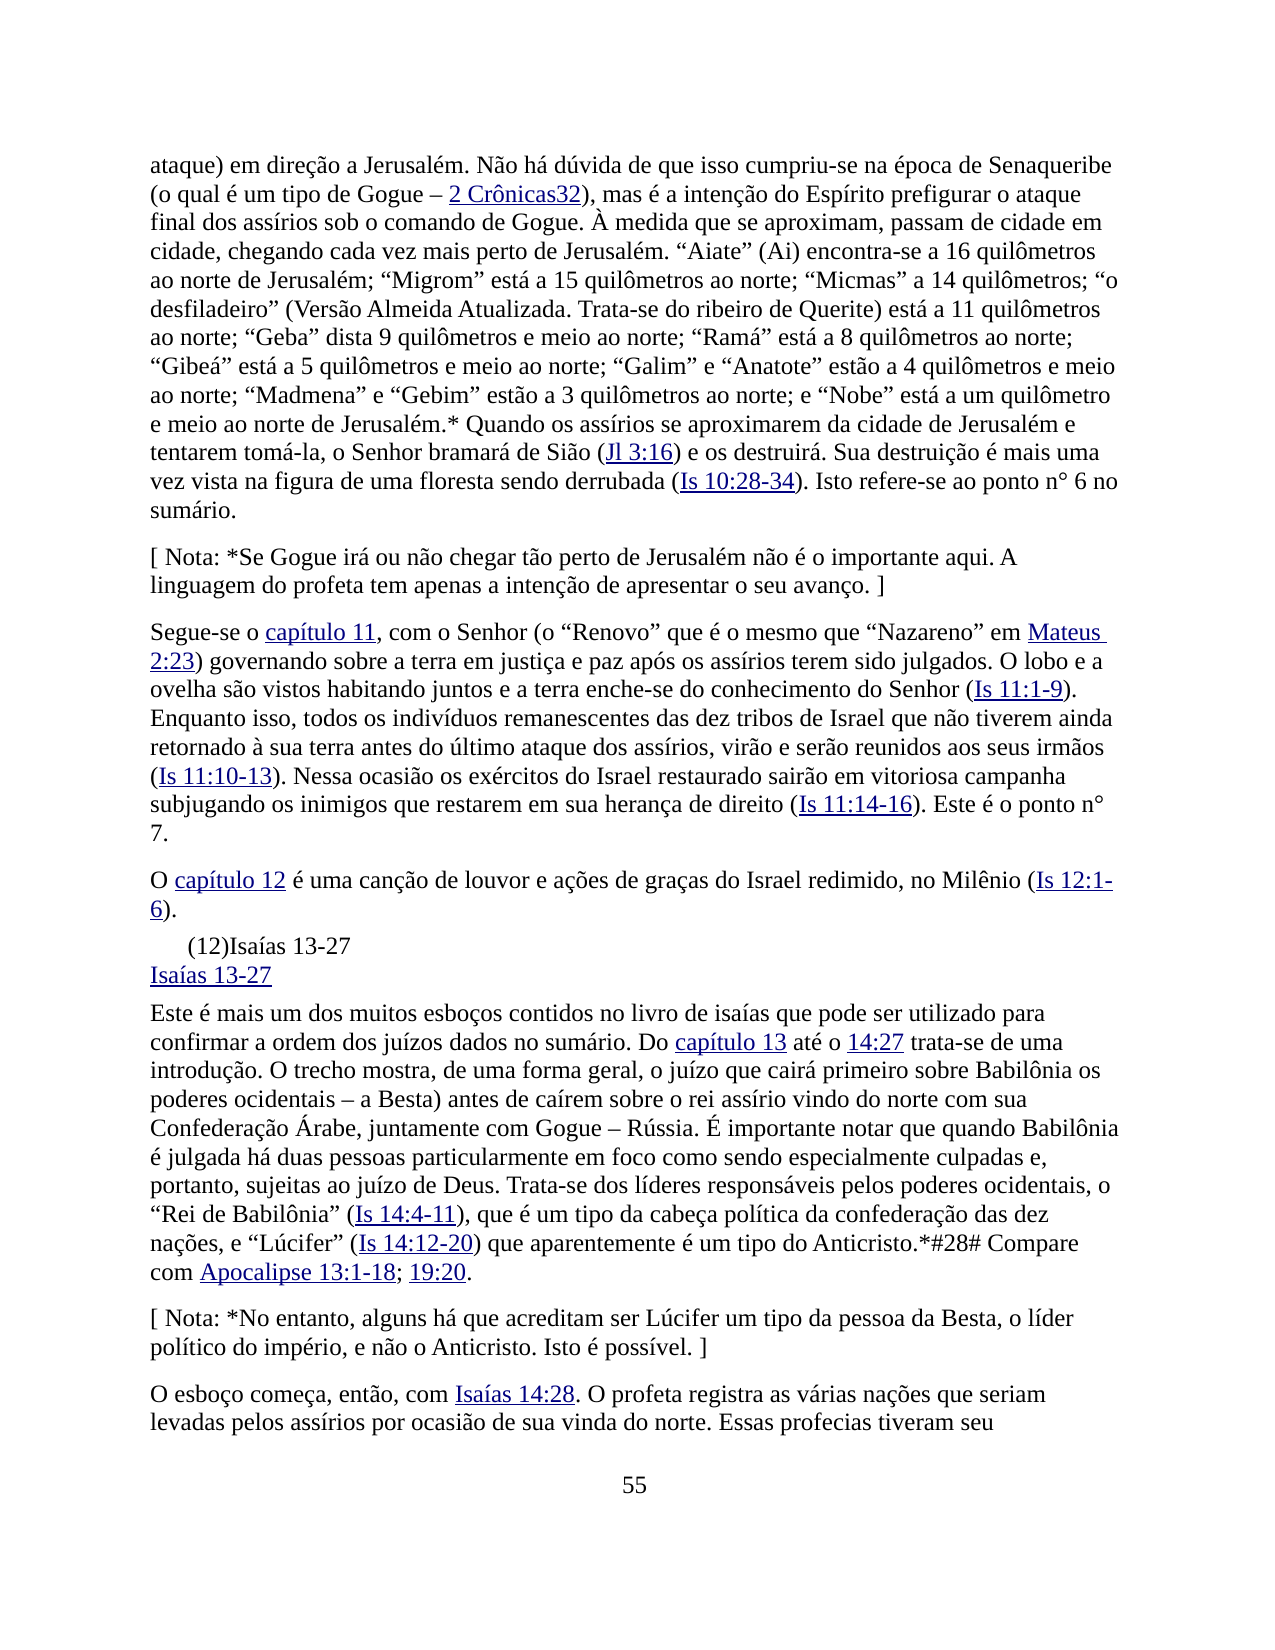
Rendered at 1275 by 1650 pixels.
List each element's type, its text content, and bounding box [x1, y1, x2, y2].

text O capítulo 12 é uma canção de louvor e ações de graças do Israel redimido, no Milênio (Is 12:1-6). [150, 865, 1125, 922]
text Segue-se o capítulo 11, com o Senhor (o “Renovo” que é o mesmo que “Nazareno” em Mateus 2:23) governando sobre a terra em justiça e paz após os assírios terem sido julgados. O lobo e a ovelha são vistos habitando juntos e a terra enche-se do conhecimento do Senhor (Is 11:1-9). Enquanto isso, todos os indivíduos remanescentes das dez tribos de Israel que não tiverem ainda retornado à sua terra antes do último ataque dos assírios, virão e serão reunidos aos seus irmãos (Is 11:10-13). Nessa ocasião os exércitos do Israel restaurado sairão em vitoriosa campanha subjugando os inimigos que restarem em sua herança de direito (Is 11:14-16). Este é o ponto n° 7. [150, 617, 1125, 847]
text [ Nota: *Se Gogue irá ou não chegar tão perto de Jerusalém não é o importante aqui. A linguagem do profeta tem apenas a intenção de apresentar o seu avanço. ] [150, 542, 1125, 599]
text [ Nota: *No entanto, alguns há que acreditam ser Lúcifer um tipo da pessoa da Besta, o líder político do império, e não o Anticristo. Isto é possível. ] [150, 1303, 1125, 1361]
text Isaías 13-27 [150, 960, 1125, 989]
list Isaías 13-27 [187, 931, 1125, 960]
text O esboço começa, então, com Isaías 14:28. O profeta registra as várias nações que seriam levadas pelos assírios por ocasião de sua vinda do norte. Essas profecias tiveram seu [150, 1379, 1125, 1436]
text ataque) em direção a Jerusalém. Não há dúvida de que isso cumpriu-se na época de Senaqueribe (o qual é um tipo de Gogue – 2 Crônicas32), mas é a intenção do Espírito prefigurar o ataque final dos assírios sob o comando de Gogue. À medida que se aproximam, passam de cidade em cidade, chegando cada vez mais perto de Jerusalém. “Aiate” (Ai) encontra-se a 16 quilômetros ao norte de Jerusalém; “Migrom” está a 15 quilômetros ao norte; “Micmas” a 14 quilômetros; “o desfiladeiro” (Versão Almeida Atualizada. Trata-se do ribeiro de Querite) está a 11 quilômetros ao norte; “Geba” dista 9 quilômetros e meio ao norte; “Ramá” está a 8 quilômetros ao norte; “Gibeá” está a 5 quilômetros e meio ao norte; “Galim” e “Anatote” estão a 4 quilômetros e meio ao norte; “Madmena” e “Gebim” estão a 3 quilômetros ao norte; e “Nobe” está a um quilômetro e meio ao norte de Jerusalém.* Quando os assírios se aproximarem da cidade de Jerusalém e tentarem tomá-la, o Senhor bramará de Sião (Jl 3:16) e os destruirá. Sua destruição é mais uma vez vista na figura de uma floresta sendo derrubada (Is 10:28-34). Isto refere-se ao ponto n° 6 no sumário. [150, 150, 1125, 524]
text Este é mais um dos muitos esboços contidos no livro de isaías que pode ser utilizado para confirmar a ordem dos juízos dados no sumário. Do capítulo 13 até o 14:27 trata-se de uma introdução. O trecho mostra, de uma forma geral, o juízo que cairá primeiro sobre Babilônia os poderes ocidentais – a Besta) antes de caírem sobre o rei assírio vindo do norte com sua Confederação Árabe, juntamente com Gogue – Rússia. É importante notar que quando Babilônia é julgada há duas pessoas particularmente em foco como sendo especialmente culpadas e, portanto, sujeitas ao juízo de Deus. Trata-se dos líderes responsáveis pelos poderes ocidentais, o “Rei de Babilônia” (Is 14:4-11), que é um tipo da cabeça política da confederação das dez nações, e “Lúcifer” (Is 14:12-20) que aparentemente é um tipo do Anticristo.*#28# Compare com Apocalipse 13:1-18; 19:20. [150, 998, 1125, 1285]
